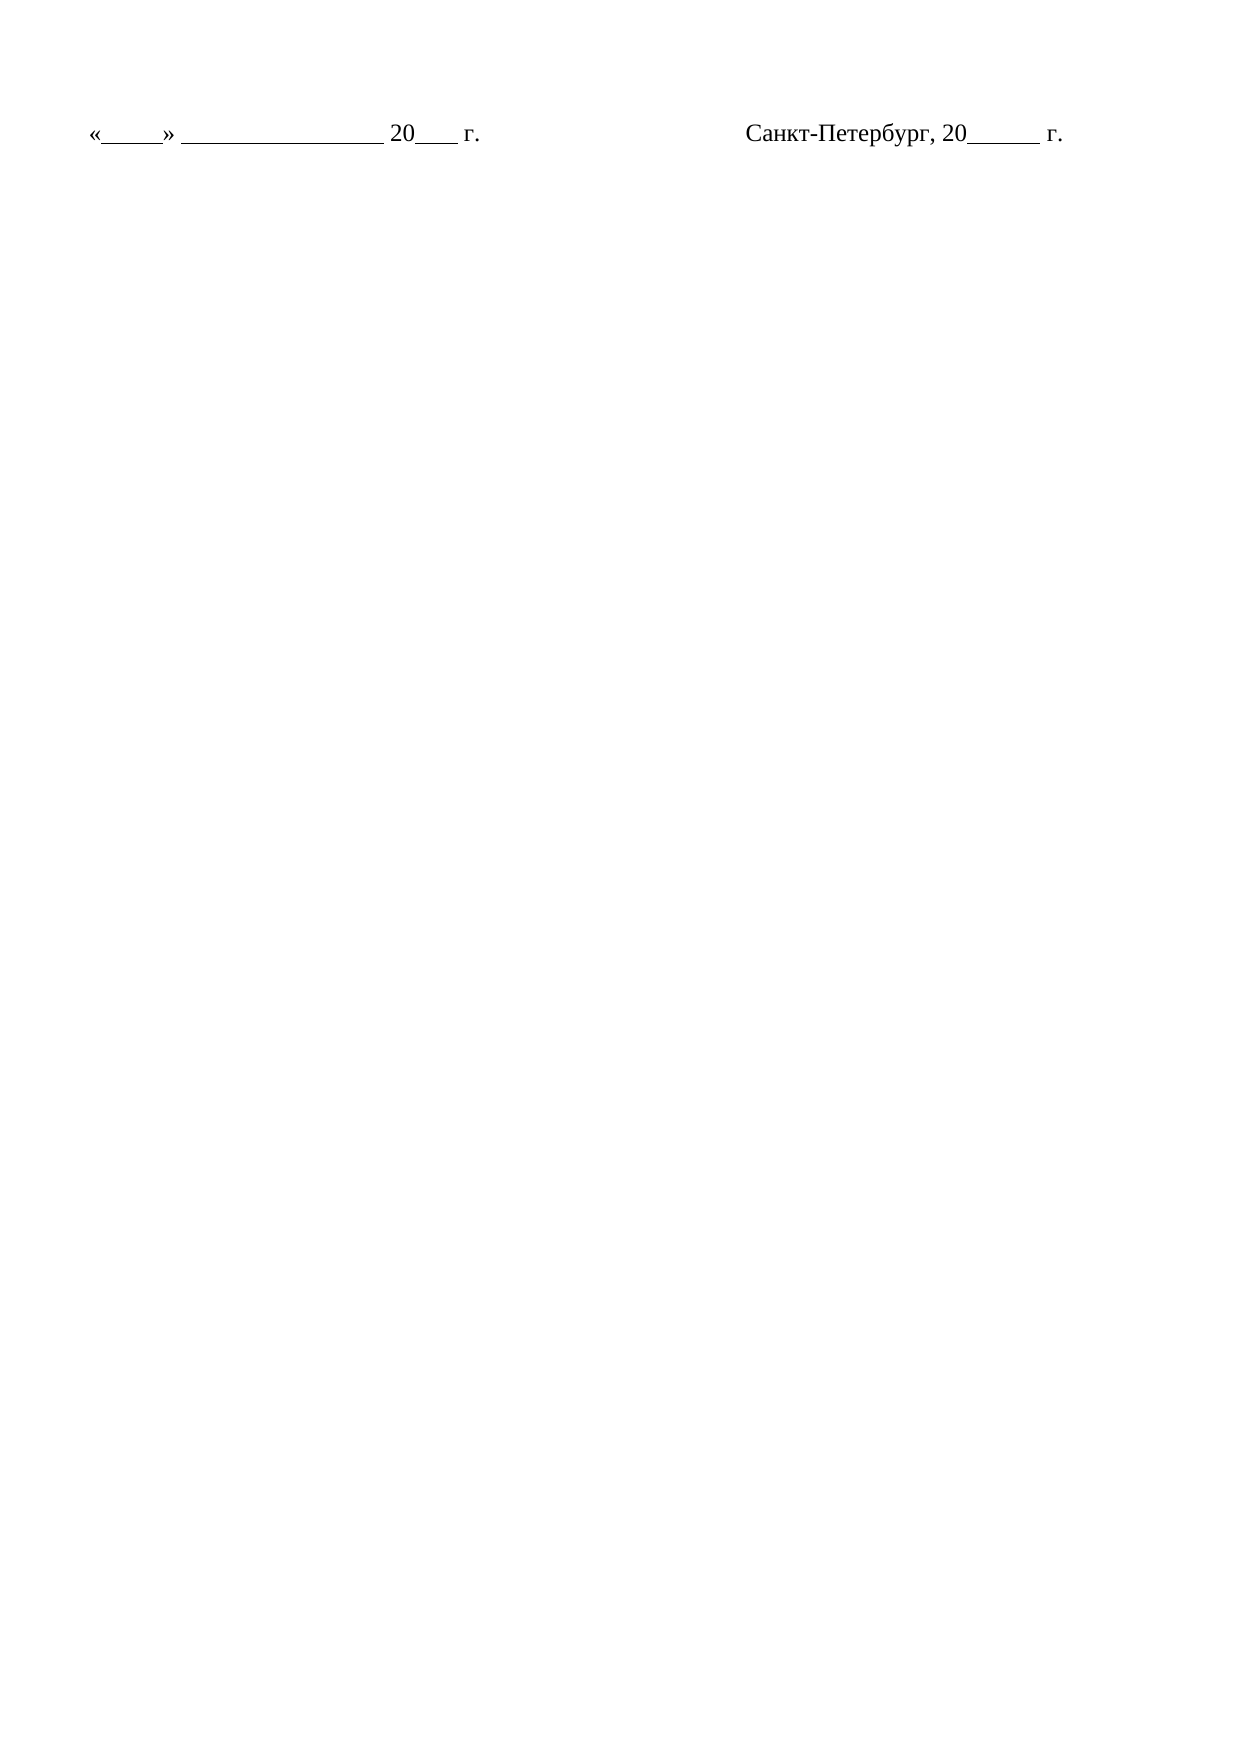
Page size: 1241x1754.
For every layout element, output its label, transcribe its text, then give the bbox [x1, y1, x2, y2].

table_header Санкт-Петербург, 20 г. [576, 118, 1070, 147]
table_header « » 20 г. [81, 118, 576, 147]
